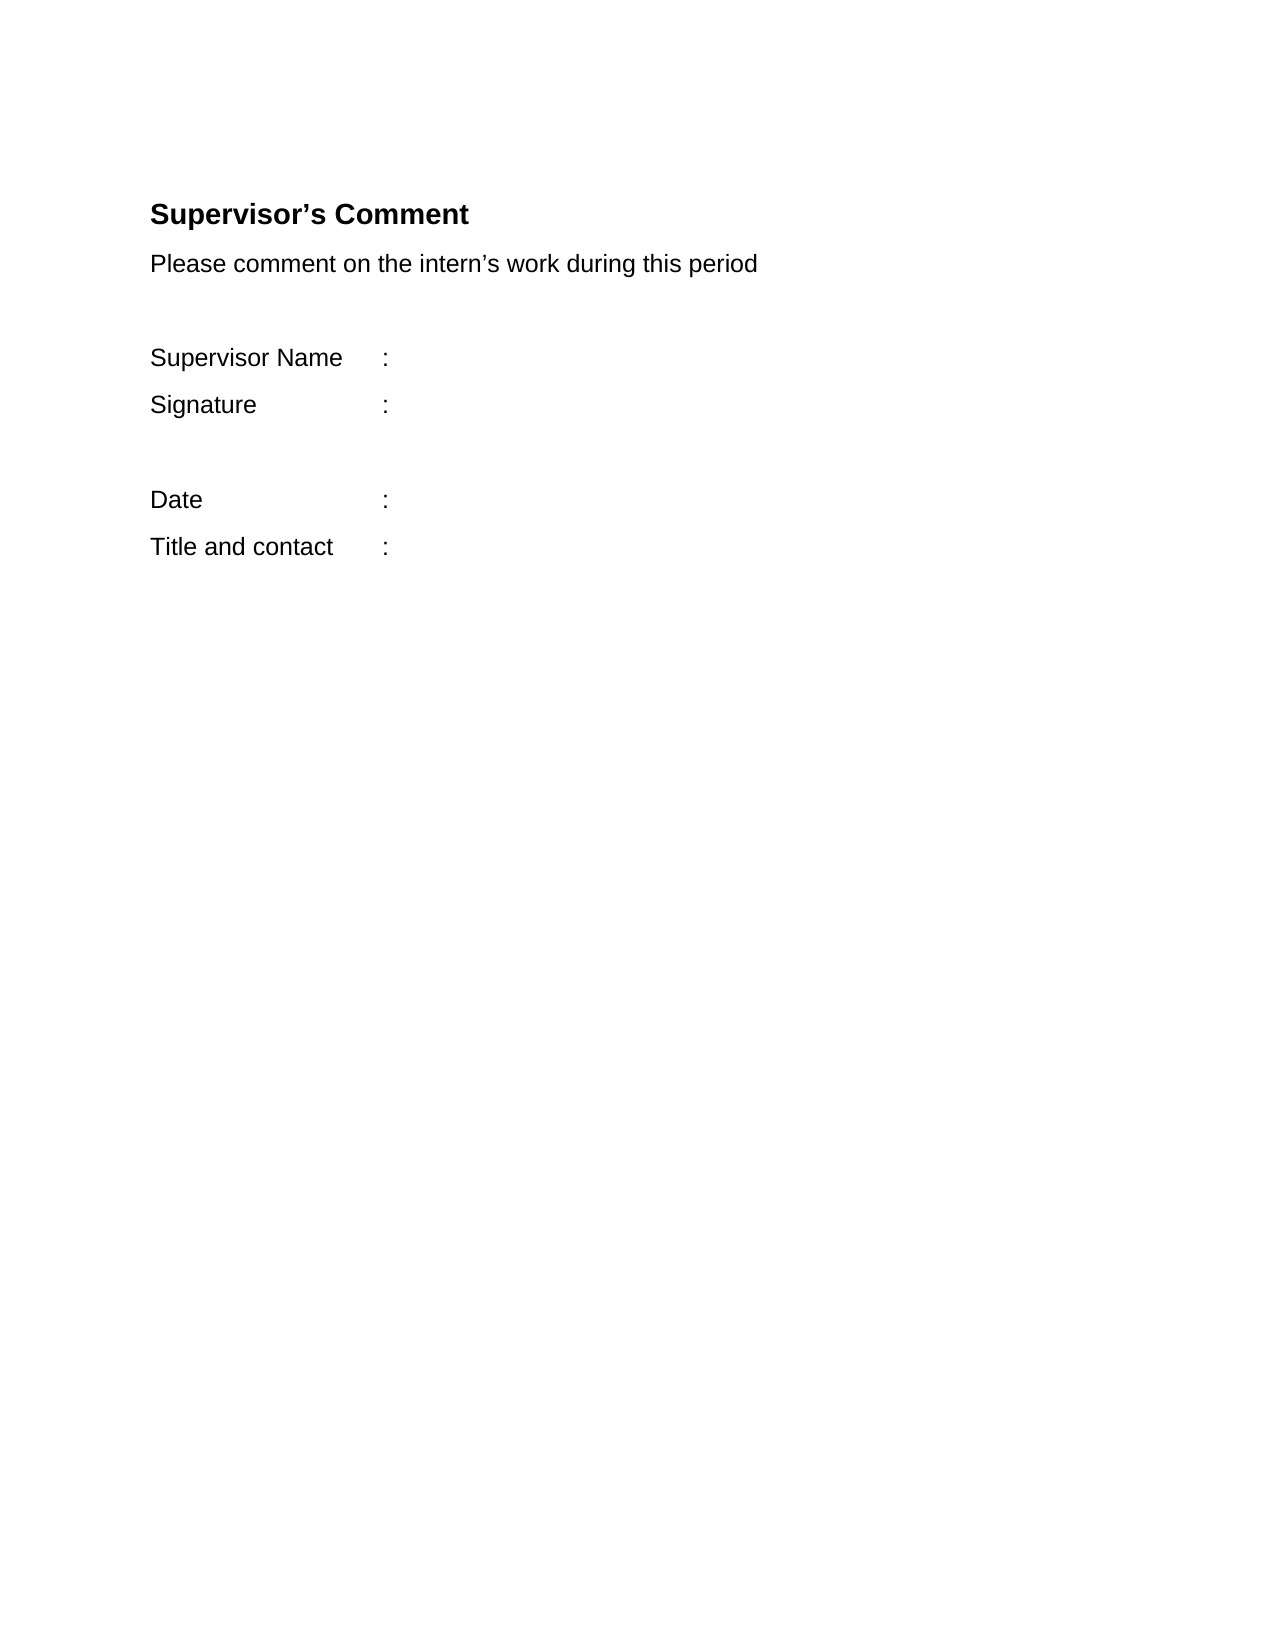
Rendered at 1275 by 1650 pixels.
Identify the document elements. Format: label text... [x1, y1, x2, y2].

text Please comment on the intern’s work during this period [150, 249, 1125, 278]
text Date : [150, 485, 1125, 513]
text Supervisor Name : [150, 343, 1125, 372]
text Signature : [150, 391, 1125, 419]
text Title and contact : [150, 532, 1125, 561]
text Supervisor’s Comment [150, 197, 1125, 231]
